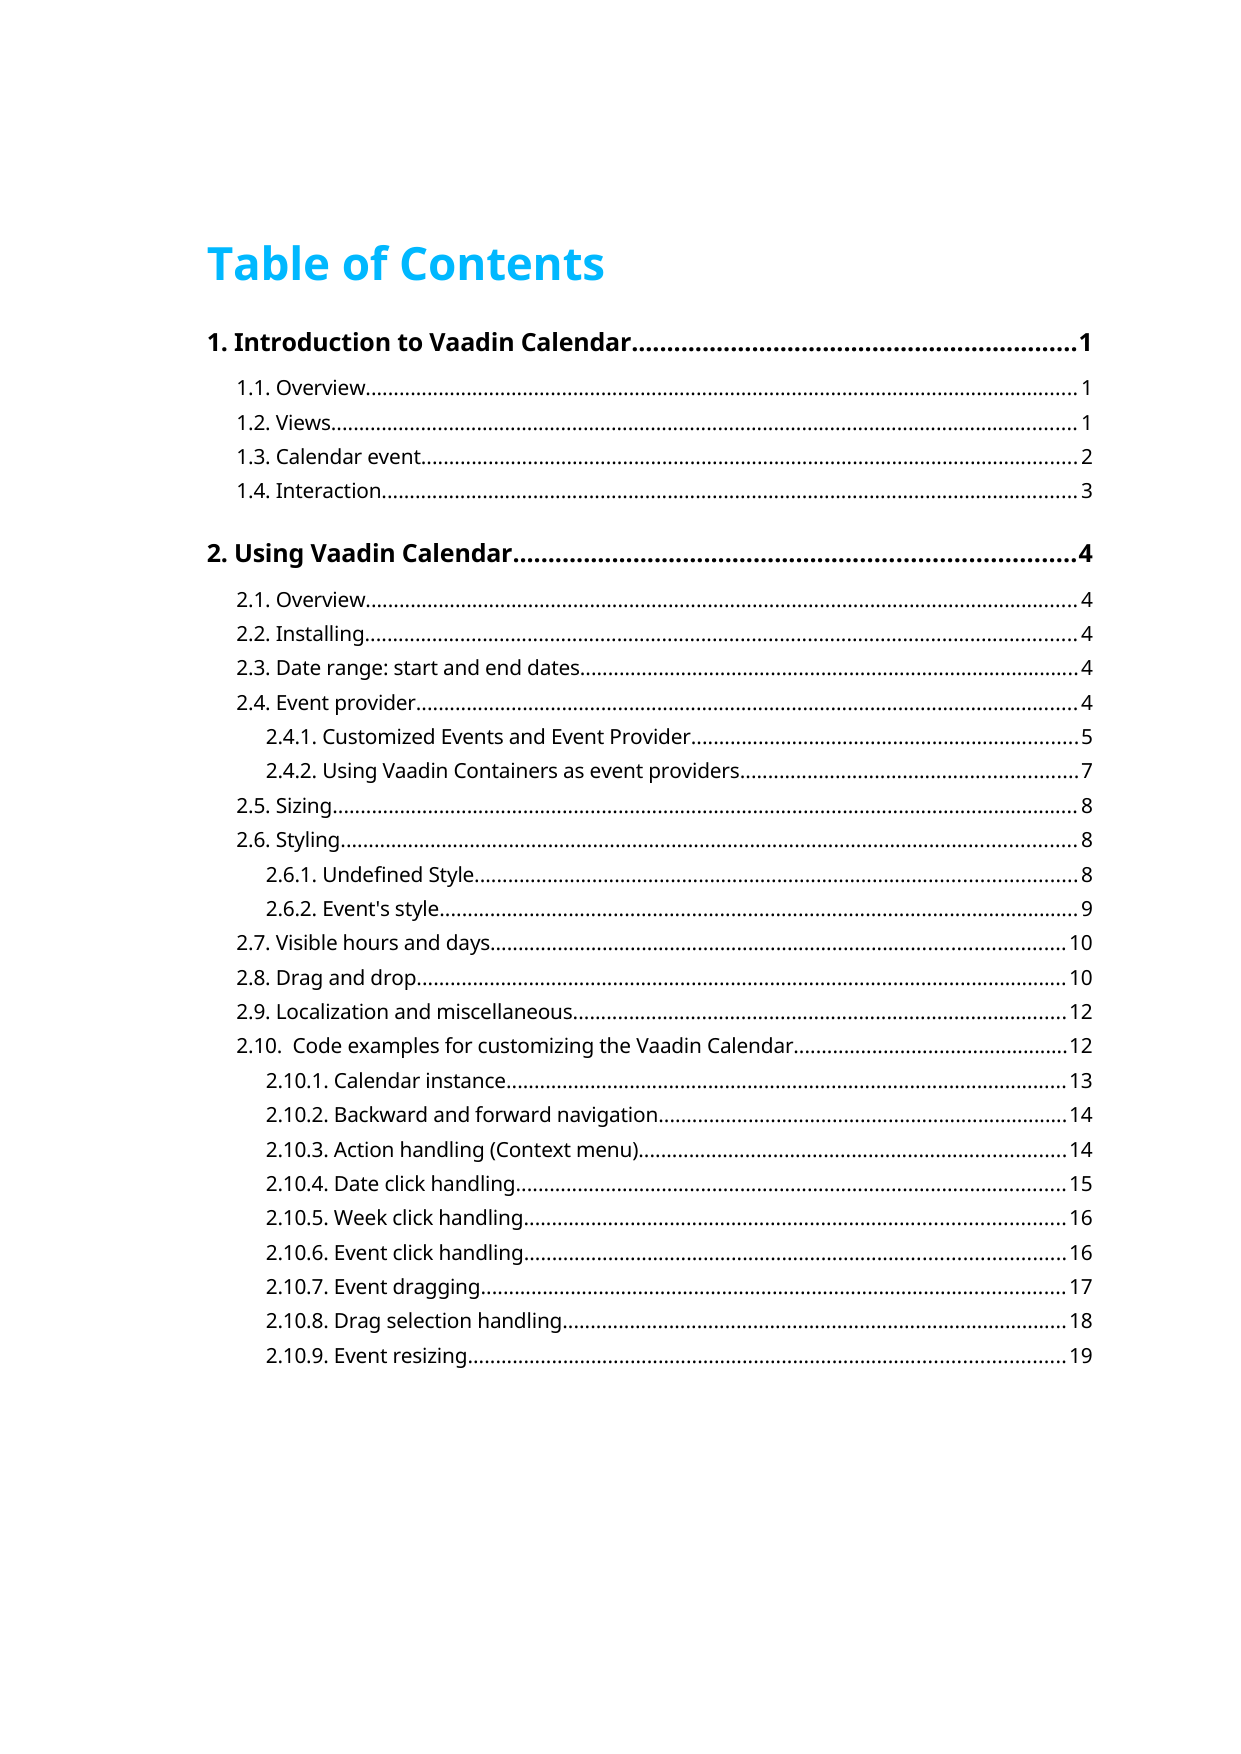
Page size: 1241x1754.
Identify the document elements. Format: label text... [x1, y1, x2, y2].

text 2. Using Vaadin Calendar 4 [207, 536, 1093, 570]
text 2.7. Visible hours and days 10 [236, 928, 1093, 957]
text 2.10.8. Drag selection handling 18 [266, 1307, 1093, 1335]
text 2.10.7. Event dragging 17 [266, 1272, 1093, 1301]
text 2.4. Event provider 4 [236, 688, 1093, 716]
text 1. Introduction to Vaadin Calendar 1 [207, 325, 1093, 359]
text 2.1. Overview 4 [236, 585, 1093, 613]
text 2.10.6. Event click handling 16 [266, 1238, 1093, 1266]
text 1.2. Views 1 [236, 408, 1093, 436]
text 2.4.2. Using Vaadin Containers as event providers 7 [266, 757, 1093, 785]
text 2.8. Drag and drop 10 [236, 963, 1093, 991]
text 1.4. Interaction 3 [236, 477, 1093, 505]
text 2.10.2. Backward and forward navigation 14 [266, 1100, 1093, 1129]
text 2.10. Code examples for customizing the Vaadin Calendar 12 [236, 1032, 1093, 1060]
text 2.10.4. Date click handling 15 [266, 1169, 1093, 1197]
text 2.10.9. Event resizing 19 [266, 1341, 1093, 1369]
text 2.5. Sizing 8 [236, 791, 1093, 819]
text 2.2. Installing 4 [236, 619, 1093, 647]
text 2.10.1. Calendar instance 13 [266, 1066, 1093, 1094]
text 1.1. Overview 1 [236, 373, 1093, 402]
text 2.10.5. Week click handling 16 [266, 1203, 1093, 1232]
subtitle Table of Contents [207, 232, 1093, 294]
text 2.4.1. Customized Events and Event Provider 5 [266, 722, 1093, 751]
text 2.9. Localization and miscellaneous 12 [236, 997, 1093, 1026]
text 2.6. Styling 8 [236, 825, 1093, 854]
text 2.6.1. Undefined Style 8 [266, 860, 1093, 888]
text 2.6.2. Event's style 9 [266, 894, 1093, 922]
text 1.3. Calendar event 2 [236, 442, 1093, 471]
text 2.10.3. Action handling (Context menu) 14 [266, 1135, 1093, 1163]
text 2.3. Date range: start and end dates 4 [236, 653, 1093, 682]
